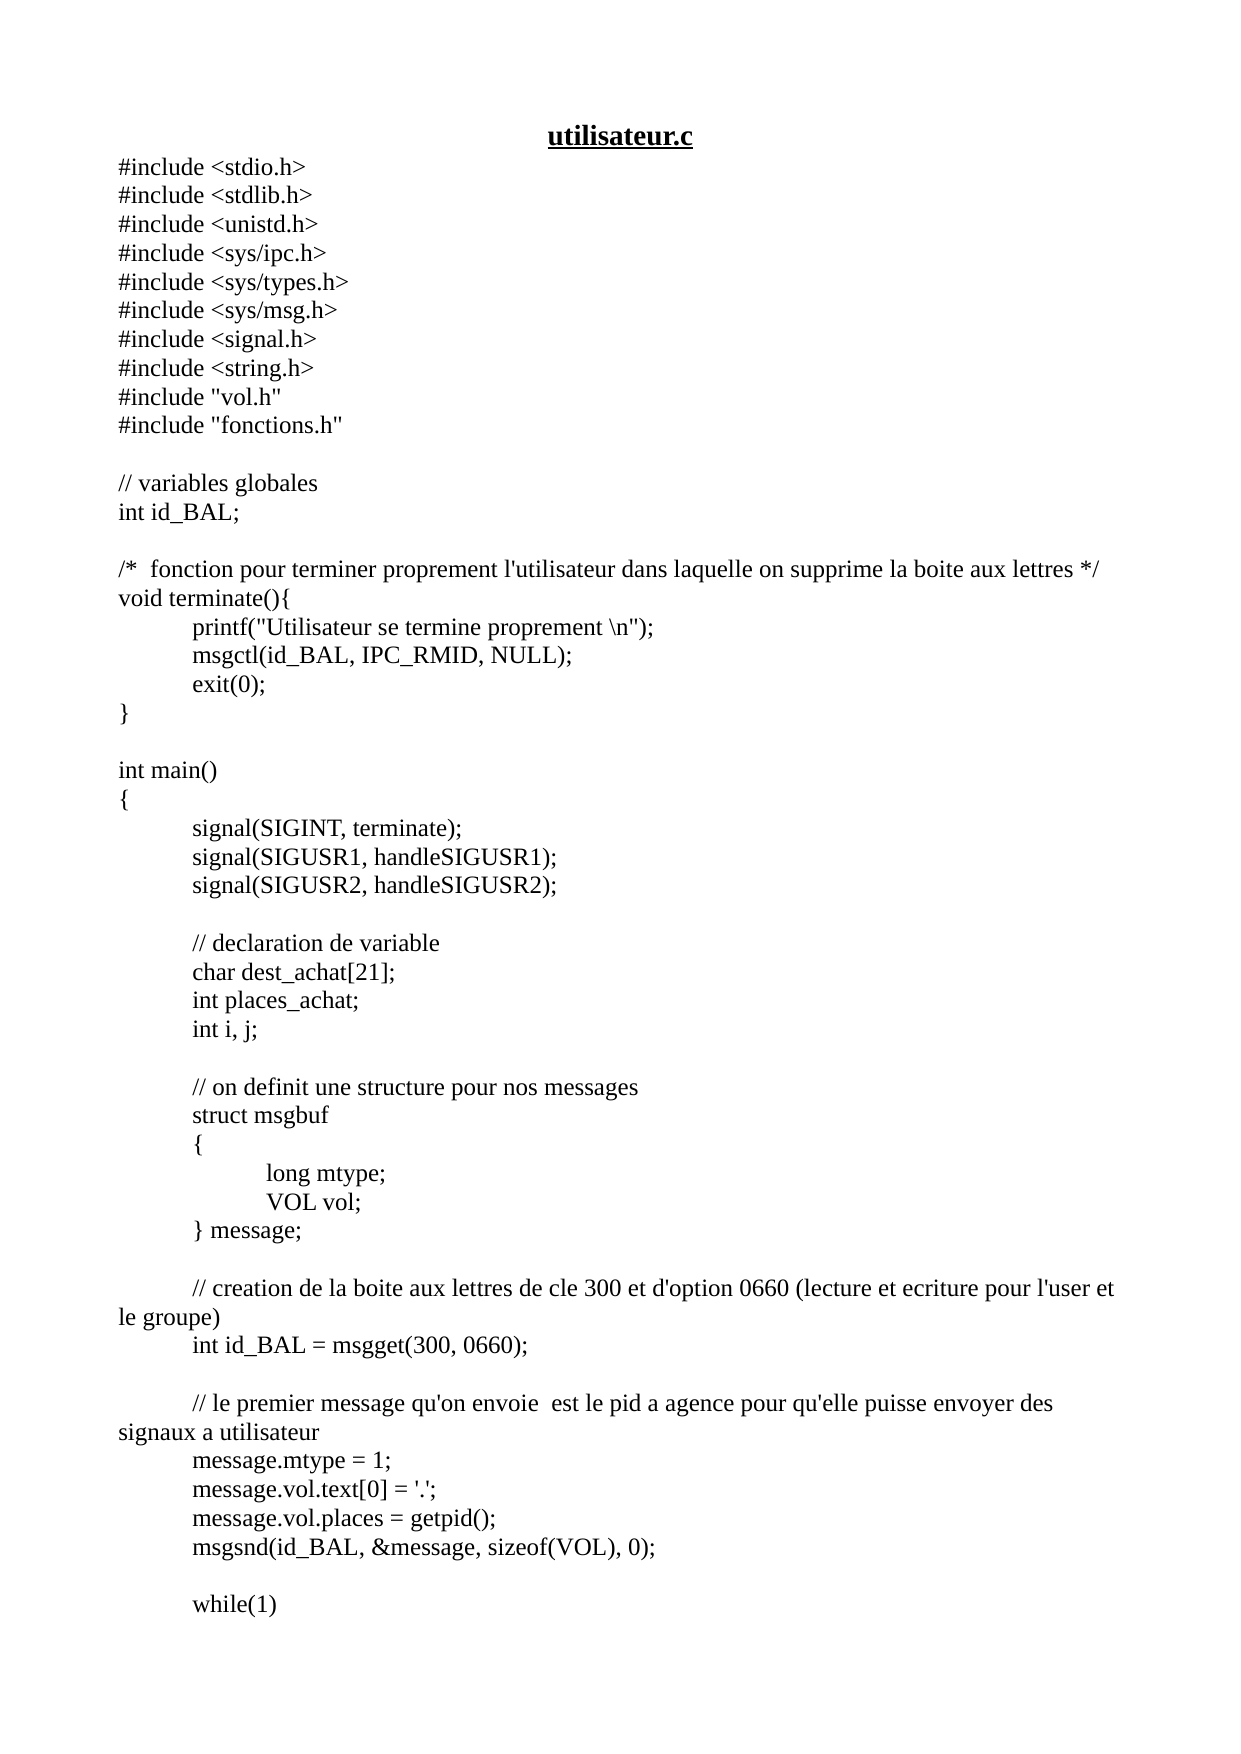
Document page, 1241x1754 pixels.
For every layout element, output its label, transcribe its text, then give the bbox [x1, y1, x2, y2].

text #include <signal.h> [118, 324, 1122, 353]
text message.vol.places = getpid(); [118, 1503, 1122, 1532]
text // variables globales [118, 468, 1122, 497]
text int main() [118, 755, 1122, 784]
text msgsnd(id_BAL, &message, sizeof(VOL), 0); [118, 1532, 1122, 1560]
text // le premier message qu'on envoie est le pid a agence pour qu'elle puisse envoyer des signaux a utilisateur [118, 1388, 1122, 1445]
text struct msgbuf [118, 1100, 1122, 1129]
text int id_BAL; [118, 497, 1122, 525]
text #include <sys/ipc.h> [118, 238, 1122, 267]
text char dest_achat[21]; [118, 957, 1122, 985]
text #include <stdlib.h> [118, 180, 1122, 209]
text printf("Utilisateur se termine proprement \n"); [118, 612, 1122, 640]
text long mtype; [118, 1158, 1122, 1187]
text #include <sys/msg.h> [118, 295, 1122, 324]
text while(1) [118, 1589, 1122, 1618]
text message.vol.text[0] = '.'; [118, 1474, 1122, 1503]
text utilisateur.c [118, 118, 1122, 152]
text int id_BAL = msgget(300, 0660); [118, 1330, 1122, 1359]
text #include "vol.h" [118, 382, 1122, 410]
text } [118, 698, 1122, 727]
text #include <unistd.h> [118, 209, 1122, 238]
text void terminate(){ [118, 583, 1122, 612]
text /* fonction pour terminer proprement l'utilisateur dans laquelle on supprime la boite aux lettres */ [118, 554, 1122, 583]
text // declaration de variable [118, 928, 1122, 957]
text { [118, 784, 1122, 813]
text signal(SIGUSR2, handleSIGUSR2); [118, 870, 1122, 899]
text signal(SIGINT, terminate); [118, 813, 1122, 842]
text int i, j; [118, 1014, 1122, 1043]
text exit(0); [118, 669, 1122, 698]
text } message; [118, 1215, 1122, 1244]
text // on definit une structure pour nos messages [118, 1072, 1122, 1100]
text int places_achat; [118, 985, 1122, 1014]
text #include <sys/types.h> [118, 267, 1122, 295]
text msgctl(id_BAL, IPC_RMID, NULL); [118, 640, 1122, 669]
text { [118, 1129, 1122, 1158]
text #include <stdio.h> [118, 152, 1122, 180]
text #include <string.h> [118, 353, 1122, 382]
text #include "fonctions.h" [118, 410, 1122, 439]
text message.mtype = 1; [118, 1445, 1122, 1474]
text VOL vol; [118, 1187, 1122, 1215]
text signal(SIGUSR1, handleSIGUSR1); [118, 842, 1122, 870]
text // creation de la boite aux lettres de cle 300 et d'option 0660 (lecture et ecriture pour l'user et le groupe) [118, 1273, 1122, 1330]
